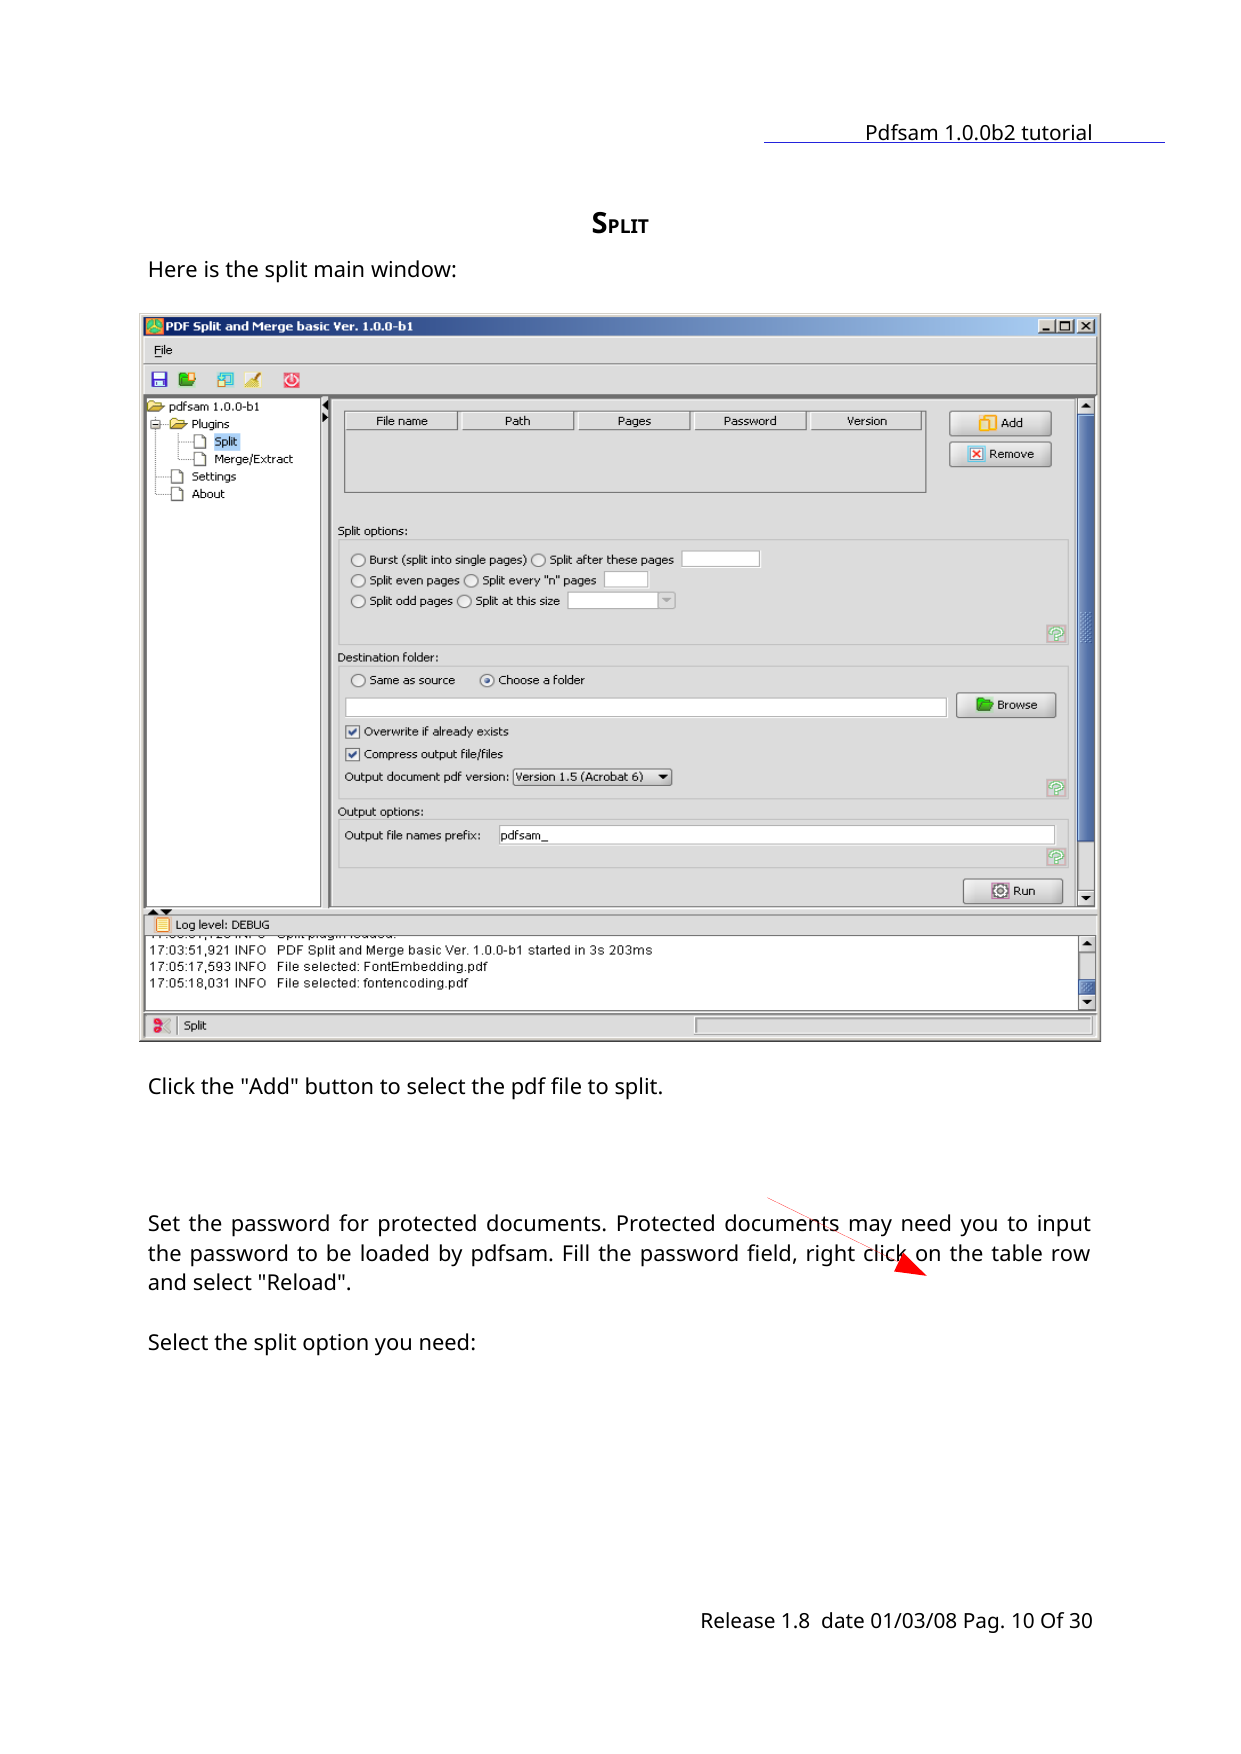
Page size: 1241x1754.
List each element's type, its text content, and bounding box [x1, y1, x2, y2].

text Set the password for protected documents. Protected documents may need you to input the password to be loaded by pdfsam. Fill the password field, right click on the table row and select "Reload". [148, 1208, 1093, 1297]
text Split [148, 202, 1093, 242]
text Select the split option you need: [148, 1327, 1093, 1357]
text Click the "Add" button to select the pdf file to split. [148, 1071, 1093, 1101]
picture [139, 313, 1102, 1042]
text Here is the split main window: [148, 254, 1093, 284]
